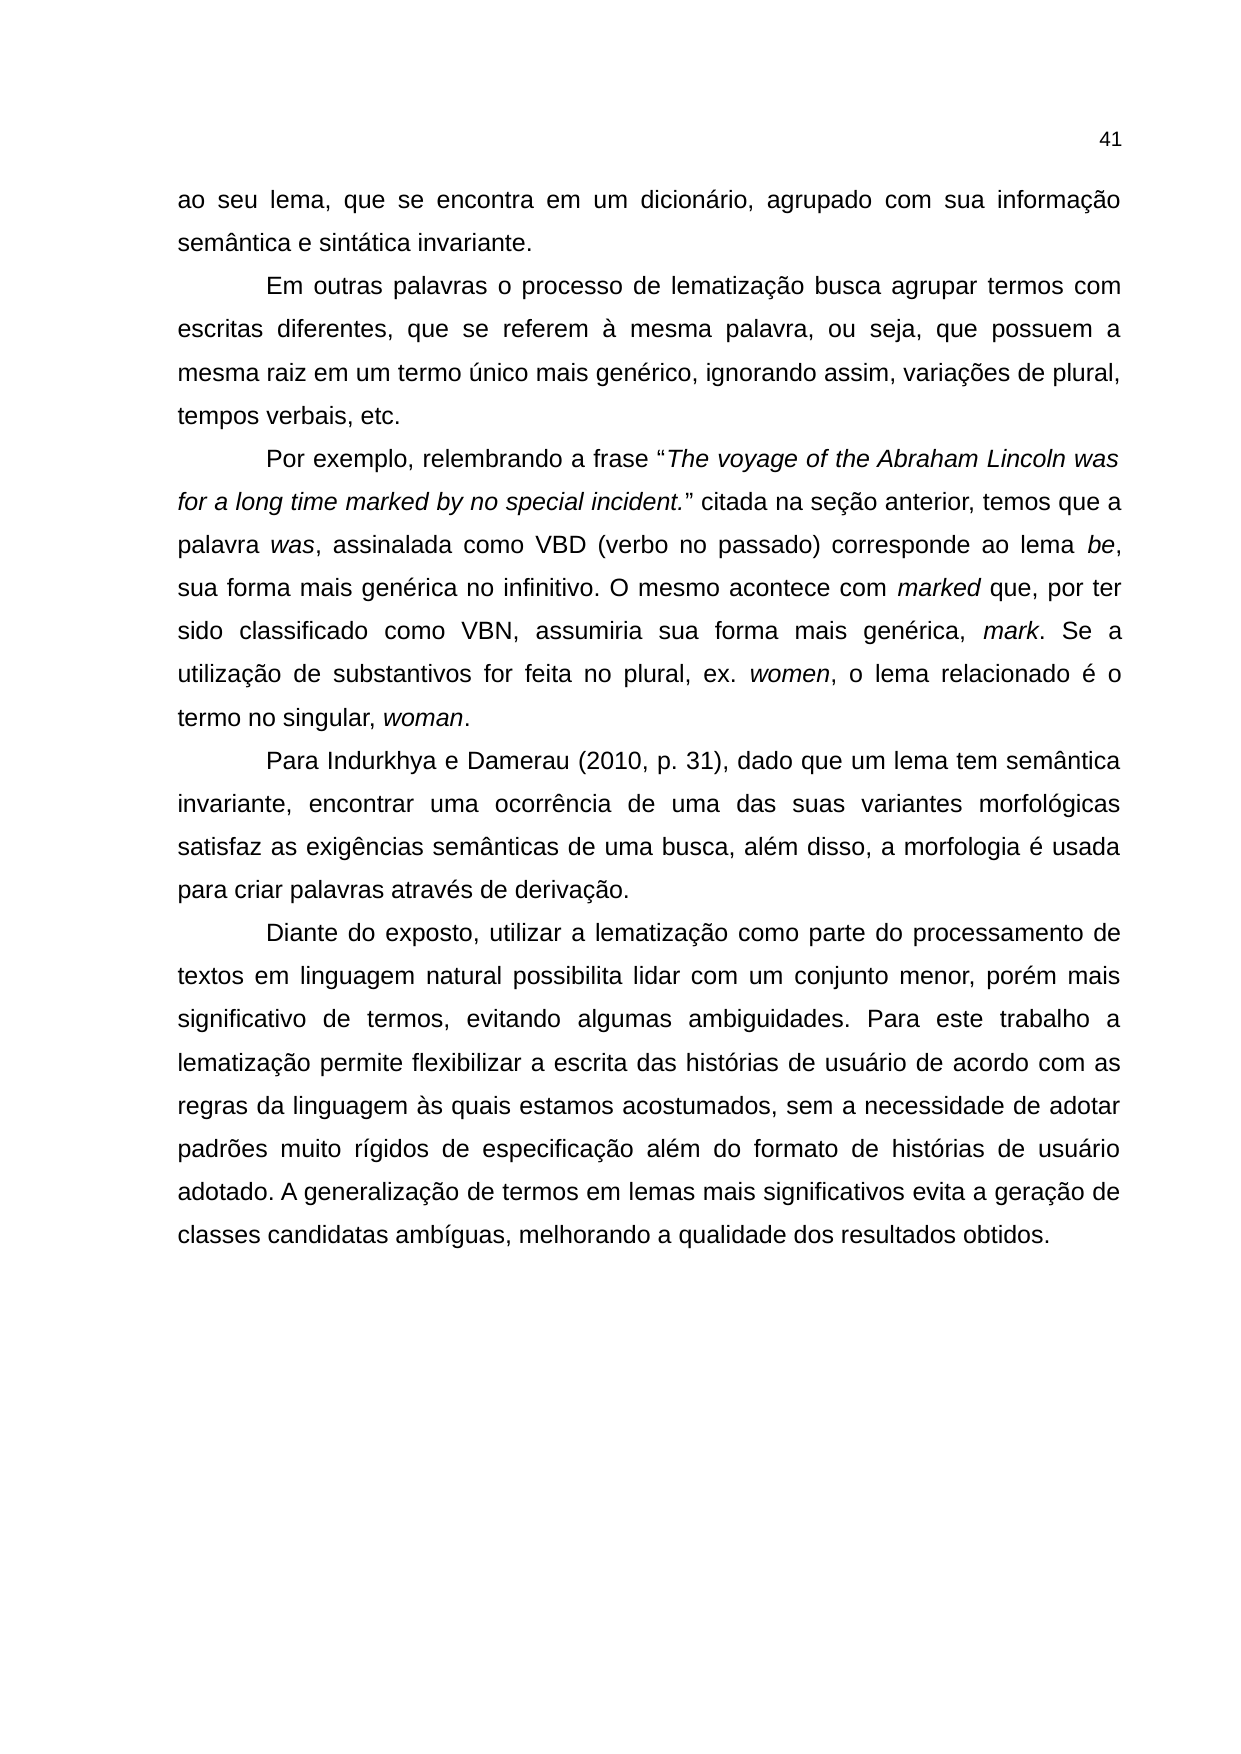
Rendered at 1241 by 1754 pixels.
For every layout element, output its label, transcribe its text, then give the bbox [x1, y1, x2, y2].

text Em outras palavras o processo de lematização busca agrupar termos com escritas diferentes, que se referem à mesma palavra, ou seja, que possuem a mesma raiz em um termo único mais genérico, ignorando assim, variações de plural, tempos verbais, etc. [177, 271, 1122, 429]
text Diante do exposto, utilizar a lematização como parte do processamento de textos em linguagem natural possibilita lidar com um conjunto menor, porém mais significativo de termos, evitando algumas ambiguidades. Para este trabalho a lematização permite flexibilizar a escrita das histórias de usuário de acordo com as regras da linguagem às quais estamos acostumados, sem a necessidade de adotar padrões muito rígidos de especificação além do formato de histórias de usuário adotado. A generalização de termos em lemas mais significativos evita a geração de classes candidatas ambíguas, melhorando a qualidade dos resultados obtidos. [177, 918, 1122, 1249]
text Para Indurkhya e Damerau (2010, p. 31), dado que um lema tem semântica invariante, encontrar uma ocorrência de uma das suas variantes morfológicas satisfaz as exigências semânticas de uma busca, além disso, a morfologia é usada para criar palavras através de derivação. [177, 746, 1122, 904]
text Por exemplo, relembrando a frase “The voyage of the Abraham Lincoln was for a long time marked by no special incident.” citada na seção anterior, temos que a palavra was, assinalada como VBD (verbo no passado) corresponde ao lema be, sua forma mais genérica no infinitivo. O mesmo acontece com marked que, por ter sido classificado como VBN, assumiria sua forma mais genérica, mark. Se a utilização de substantivos for feita no plural, ex. women, o lema relacionado é o termo no singular, woman. [177, 444, 1122, 731]
text ao seu lema, que se encontra em um dicionário, agrupado com sua informação semântica e sintática invariante. [177, 185, 1122, 257]
